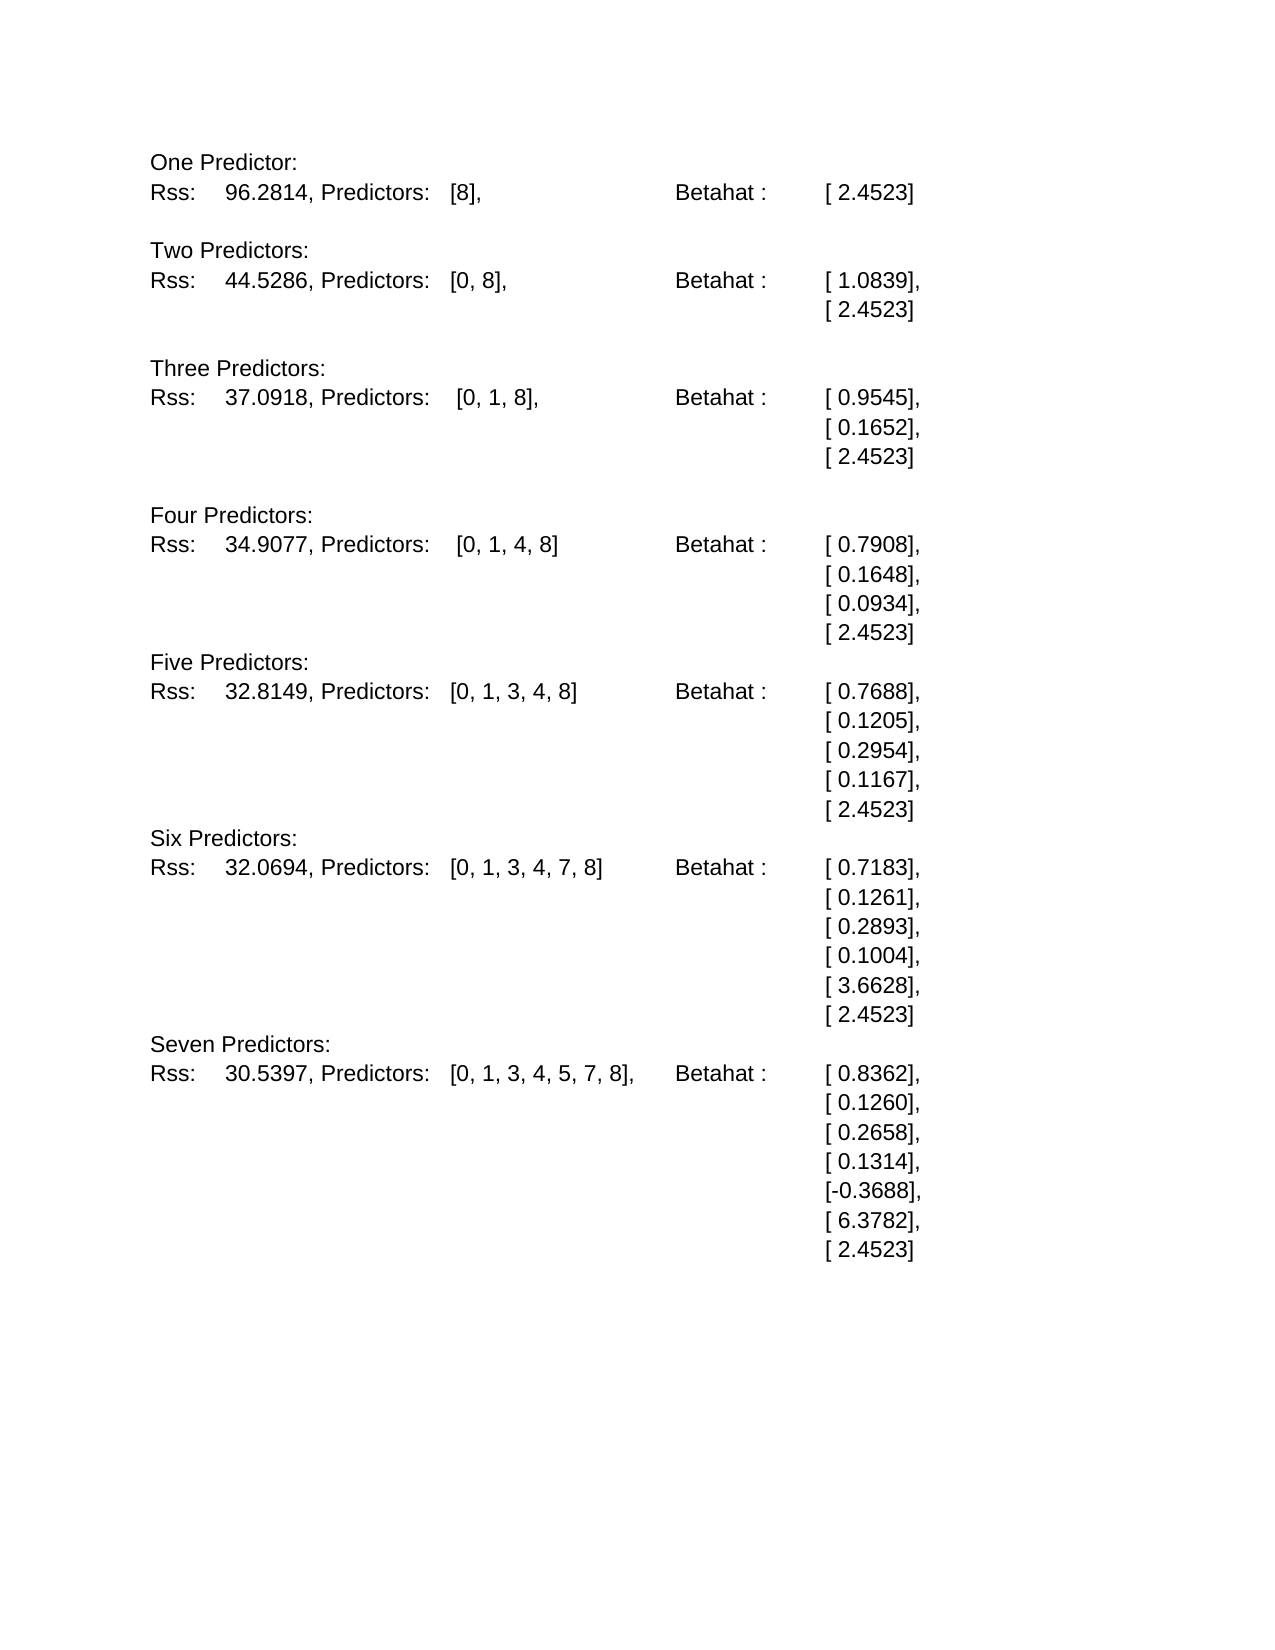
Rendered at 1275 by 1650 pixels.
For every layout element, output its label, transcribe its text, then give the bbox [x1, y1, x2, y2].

text [ 0.1004], [750, 943, 1125, 969]
text Rss: 32.8149, Predictors: [0, 1, 3, 4, 8] Betahat : [ 0.7688], [150, 679, 1125, 704]
text [ 6.3782], [750, 1207, 1125, 1233]
text Rss: 34.9077, Predictors: [0, 1, 4, 8] Betahat : [ 0.7908], [150, 532, 1125, 557]
text [ 2.4523] [150, 444, 1125, 469]
text Five Predictors: [150, 649, 1125, 675]
text Rss: 37.0918, Predictors: [0, 1, 8], Betahat : [ 0.9545], [150, 385, 1125, 411]
text [-0.3688], [750, 1178, 1125, 1204]
text [ 2.4523] [750, 1002, 1125, 1027]
text Seven Predictors: [150, 1031, 1125, 1057]
text One Predictor: [150, 150, 1125, 176]
text [ 0.2954], [750, 737, 1125, 763]
text [ 0.1167], [750, 767, 1125, 792]
text Rss: 44.5286, Predictors: [0, 8], Betahat : [ 1.0839], [150, 267, 1125, 293]
text [ 2.4523] [600, 297, 1125, 322]
text [ 2.4523] [750, 1237, 1125, 1262]
text [ 3.6628], [750, 972, 1125, 998]
text [ 0.1314], [750, 1149, 1125, 1174]
text Six Predictors: [150, 826, 1125, 851]
text Rss: 32.0694, Predictors: [0, 1, 3, 4, 7, 8] Betahat : [ 0.7183], [150, 855, 1125, 881]
text Four Predictors: [150, 502, 1125, 528]
text Three Predictors: [150, 356, 1125, 381]
text [ 0.1261], [750, 884, 1125, 910]
text Rss: 30.5397, Predictors: [0, 1, 3, 4, 5, 7, 8], Betahat : [ 0.8362], [150, 1061, 1125, 1086]
text [ 0.1652], [150, 414, 1125, 440]
text [ 2.4523] [150, 620, 1125, 646]
text [ 0.0934], [150, 591, 1125, 616]
text [ 0.1260], [750, 1090, 1125, 1116]
text [ 0.2658], [750, 1119, 1125, 1145]
text [ 0.2893], [750, 914, 1125, 939]
text [ 0.1648], [150, 561, 1125, 587]
text Two Predictors: [150, 238, 1125, 264]
text [ 0.1205], [750, 708, 1125, 734]
text [ 2.4523] [750, 796, 1125, 822]
text Rss: 96.2814, Predictors: [8], Betahat : [ 2.4523] [150, 179, 1125, 205]
